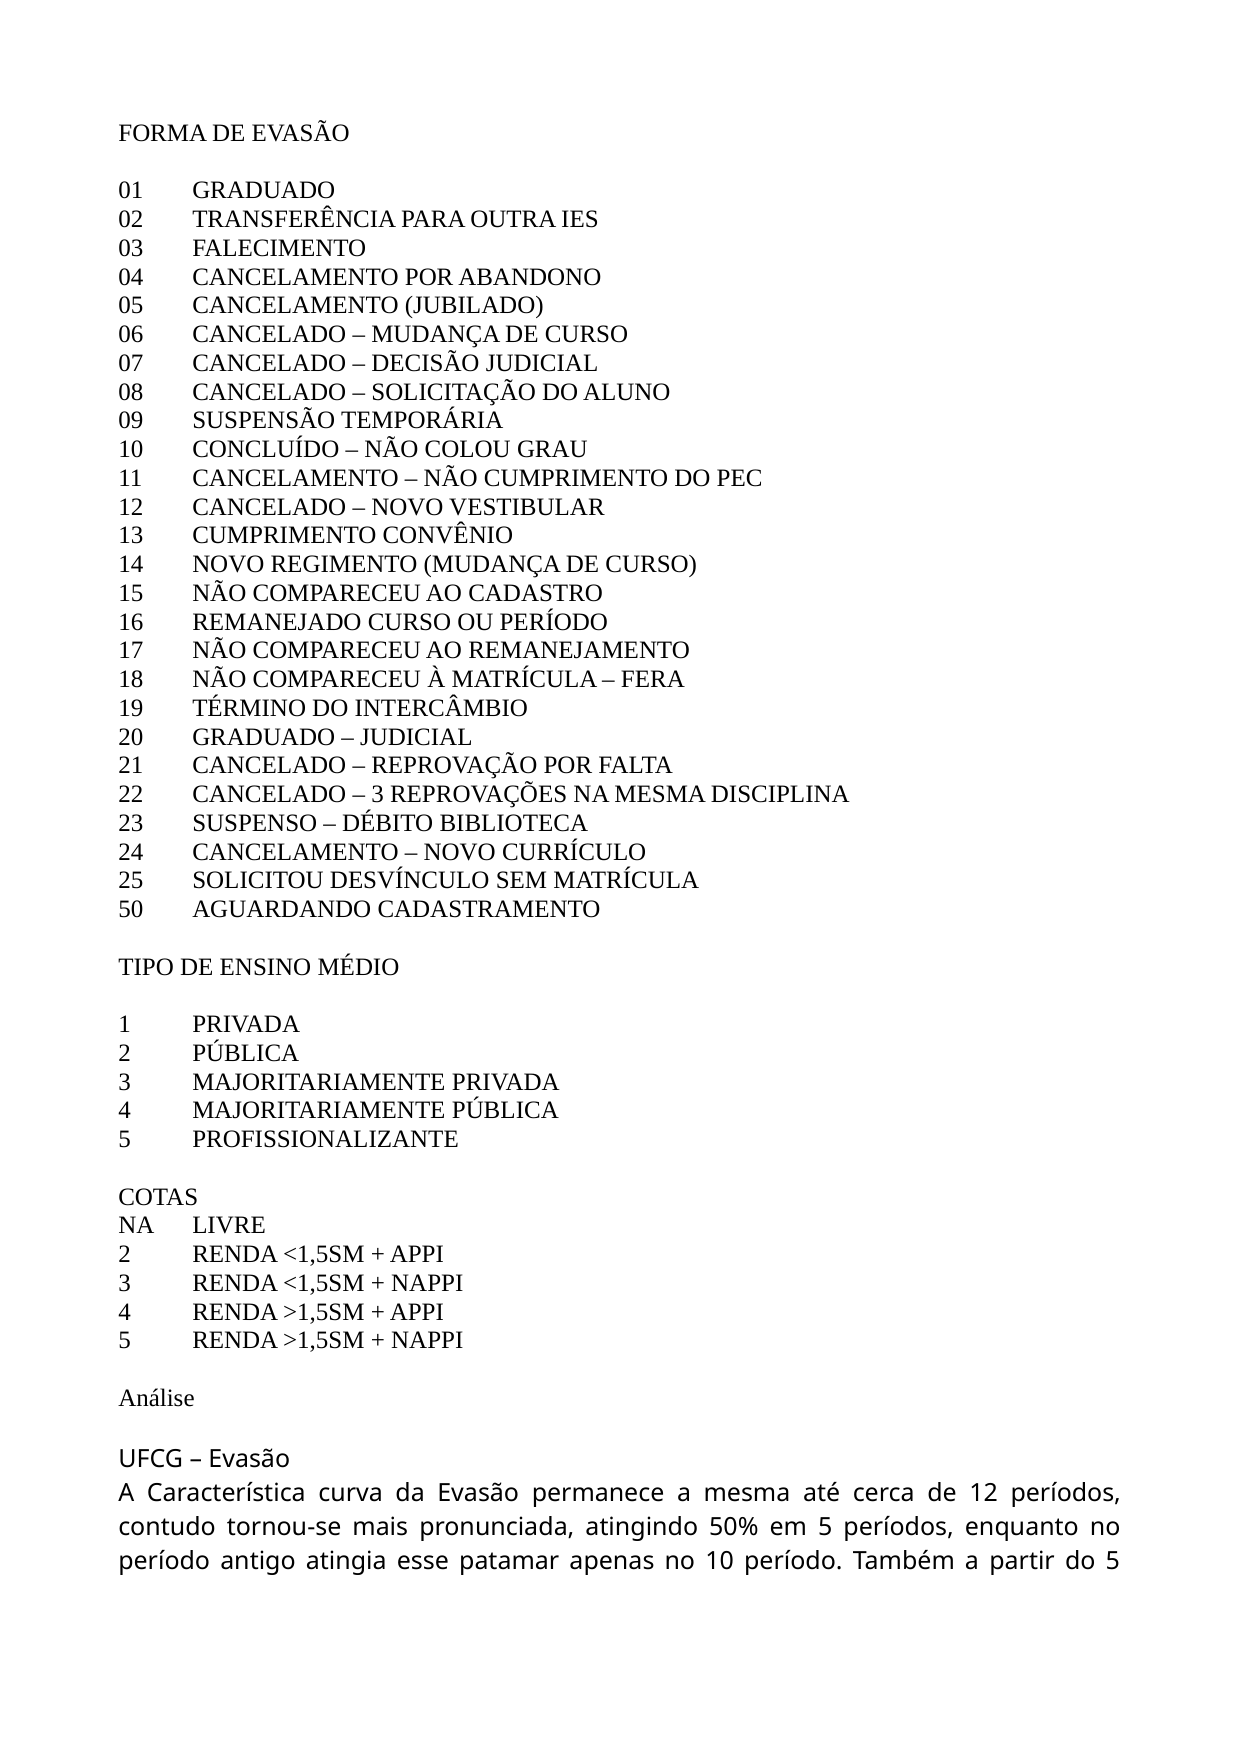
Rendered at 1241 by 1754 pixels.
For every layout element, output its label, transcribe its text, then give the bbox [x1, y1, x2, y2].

text 1 PRIVADA [118, 1009, 1122, 1038]
text 21 CANCELADO – REPROVAÇÃO POR FALTA [118, 751, 1122, 779]
text 23 SUSPENSO – DÉBITO BIBLIOTECA [118, 808, 1122, 837]
text 16 REMANEJADO CURSO OU PERÍODO [118, 607, 1122, 636]
text 5 RENDA >1,5SM + NAPPI [118, 1326, 1122, 1354]
text 50 AGUARDANDO CADASTRAMENTO [118, 894, 1122, 923]
text 3 MAJORITARIAMENTE PRIVADA [118, 1067, 1122, 1096]
text 09 SUSPENSÃO TEMPORÁRIA [118, 406, 1122, 434]
text 08 CANCELADO – SOLICITAÇÃO DO ALUNO [118, 377, 1122, 406]
text COTAS [118, 1182, 1122, 1211]
text 05 CANCELAMENTO (JUBILADO) [118, 291, 1122, 319]
text 19 TÉRMINO DO INTERCÂMBIO [118, 693, 1122, 722]
text 22 CANCELADO – 3 REPROVAÇÕES NA MESMA DISCIPLINA [118, 779, 1122, 808]
text TIPO DE ENSINO MÉDIO [118, 952, 1122, 981]
text 07 CANCELADO – DECISÃO JUDICIAL [118, 348, 1122, 377]
text 18 NÃO COMPARECEU À MATRÍCULA – FERA [118, 664, 1122, 693]
text 3 RENDA <1,5SM + NAPPI [118, 1268, 1122, 1297]
text 25 SOLICITOU DESVÍNCULO SEM MATRÍCULA [118, 866, 1122, 894]
text 01 GRADUADO [118, 176, 1122, 204]
text 10 CONCLUÍDO – NÃO COLOU GRAU [118, 434, 1122, 463]
text 2 RENDA <1,5SM + APPI [118, 1239, 1122, 1268]
text NA LIVRE [118, 1211, 1122, 1239]
text 4 MAJORITARIAMENTE PÚBLICA [118, 1096, 1122, 1124]
text UFCG – Evasão [118, 1441, 1122, 1475]
text Análise [118, 1383, 1122, 1412]
text 20 GRADUADO – JUDICIAL [118, 722, 1122, 751]
text 17 NÃO COMPARECEU AO REMANEJAMENTO [118, 636, 1122, 664]
text 13 CUMPRIMENTO CONVÊNIO [118, 521, 1122, 549]
text 2 PÚBLICA [118, 1038, 1122, 1067]
text 06 CANCELADO – MUDANÇA DE CURSO [118, 319, 1122, 348]
text 4 RENDA >1,5SM + APPI [118, 1297, 1122, 1326]
text 5 PROFISSIONALIZANTE [118, 1124, 1122, 1153]
text 03 FALECIMENTO [118, 233, 1122, 262]
text A Característica curva da Evasão permanece a mesma até cerca de 12 períodos, contudo tornou-se mais pronunciada, atingindo 50% em 5 períodos, enquanto no período antigo atingia esse patamar apenas no 10 período. Também a partir do 5 [118, 1475, 1122, 1577]
text FORMA DE EVASÃO [118, 118, 1122, 147]
text 02 TRANSFERÊNCIA PARA OUTRA IES [118, 204, 1122, 233]
text 11 CANCELAMENTO – NÃO CUMPRIMENTO DO PEC [118, 463, 1122, 492]
text 24 CANCELAMENTO – NOVO CURRÍCULO [118, 837, 1122, 866]
text 04 CANCELAMENTO POR ABANDONO [118, 262, 1122, 291]
text 15 NÃO COMPARECEU AO CADASTRO [118, 578, 1122, 607]
text 12 CANCELADO – NOVO VESTIBULAR [118, 492, 1122, 521]
text 14 NOVO REGIMENTO (MUDANÇA DE CURSO) [118, 549, 1122, 578]
